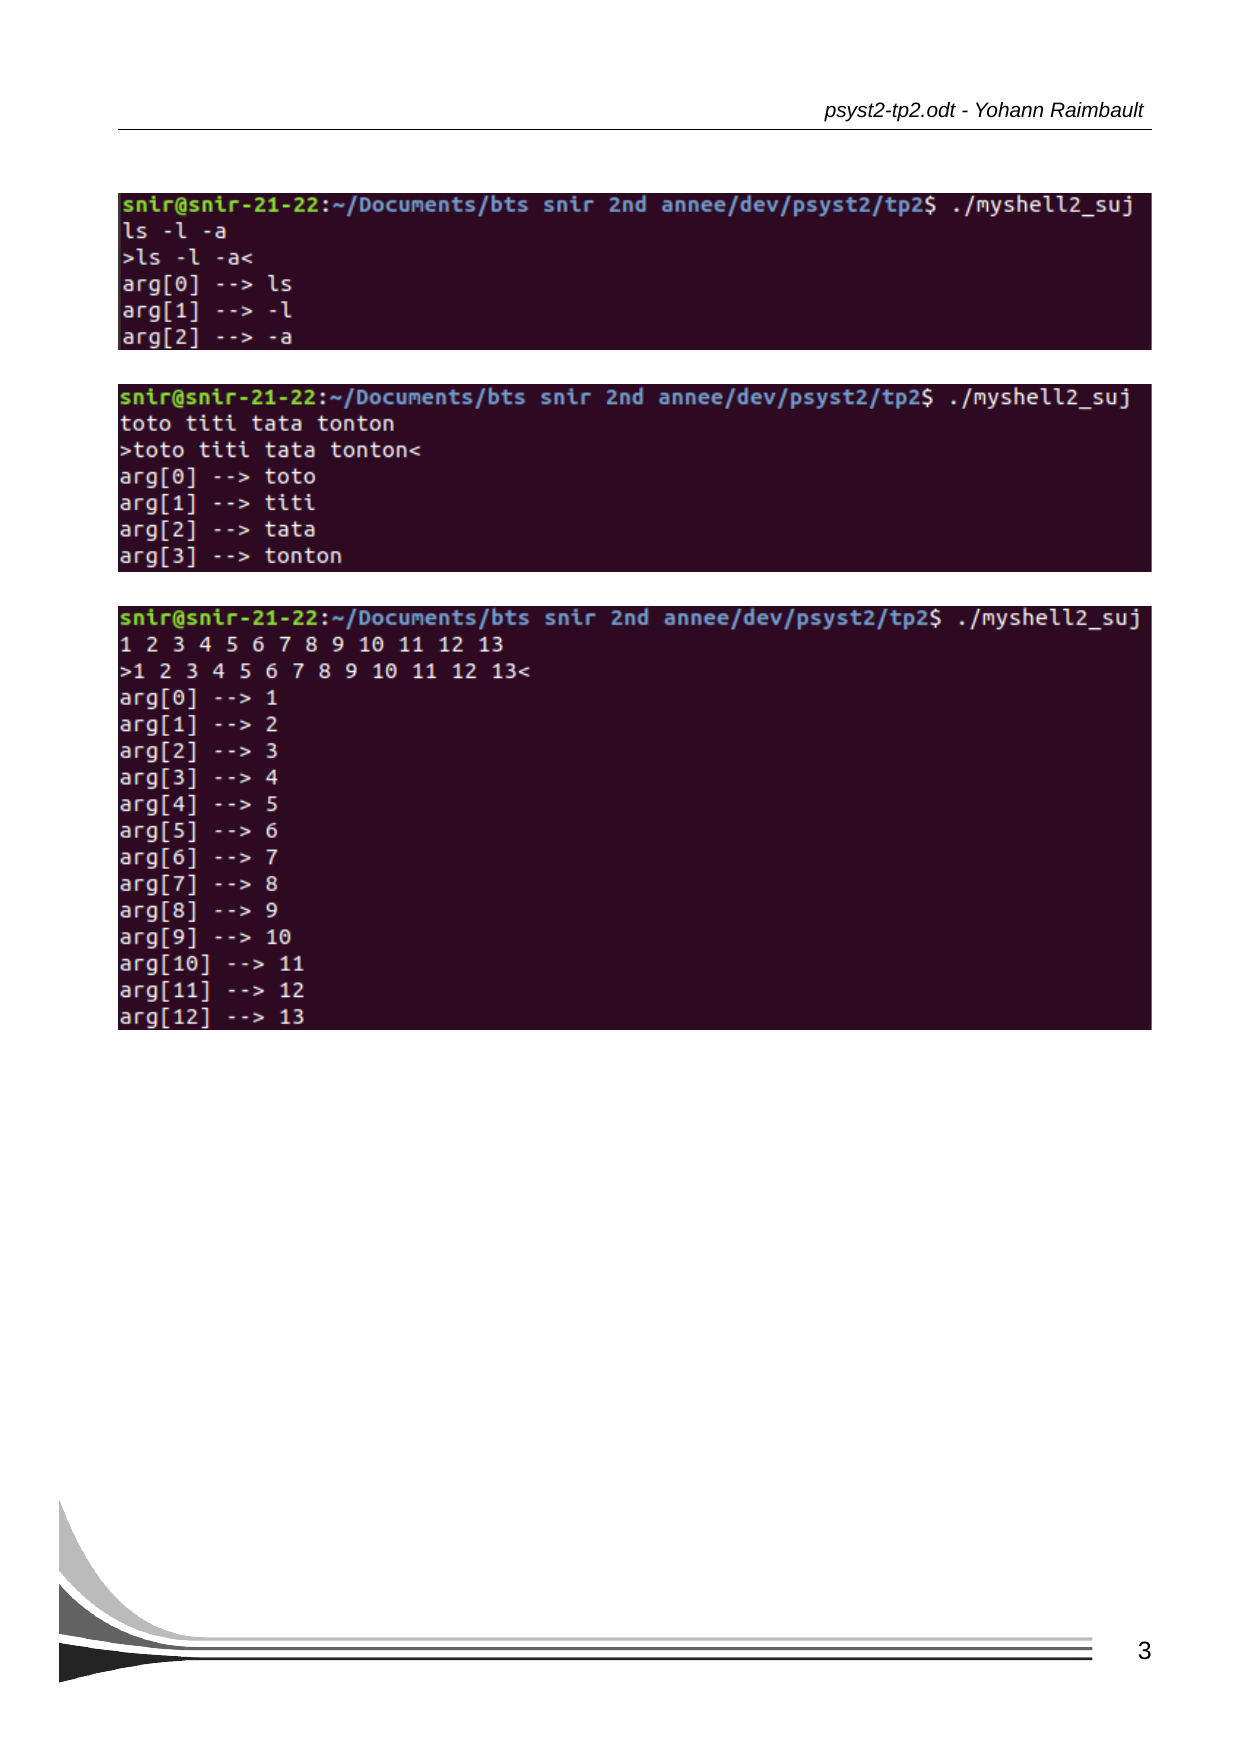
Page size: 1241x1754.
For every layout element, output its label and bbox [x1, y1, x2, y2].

picture [118, 384, 1152, 572]
picture [59, 1500, 1093, 1683]
picture [118, 606, 1152, 1030]
picture [118, 193, 1152, 350]
